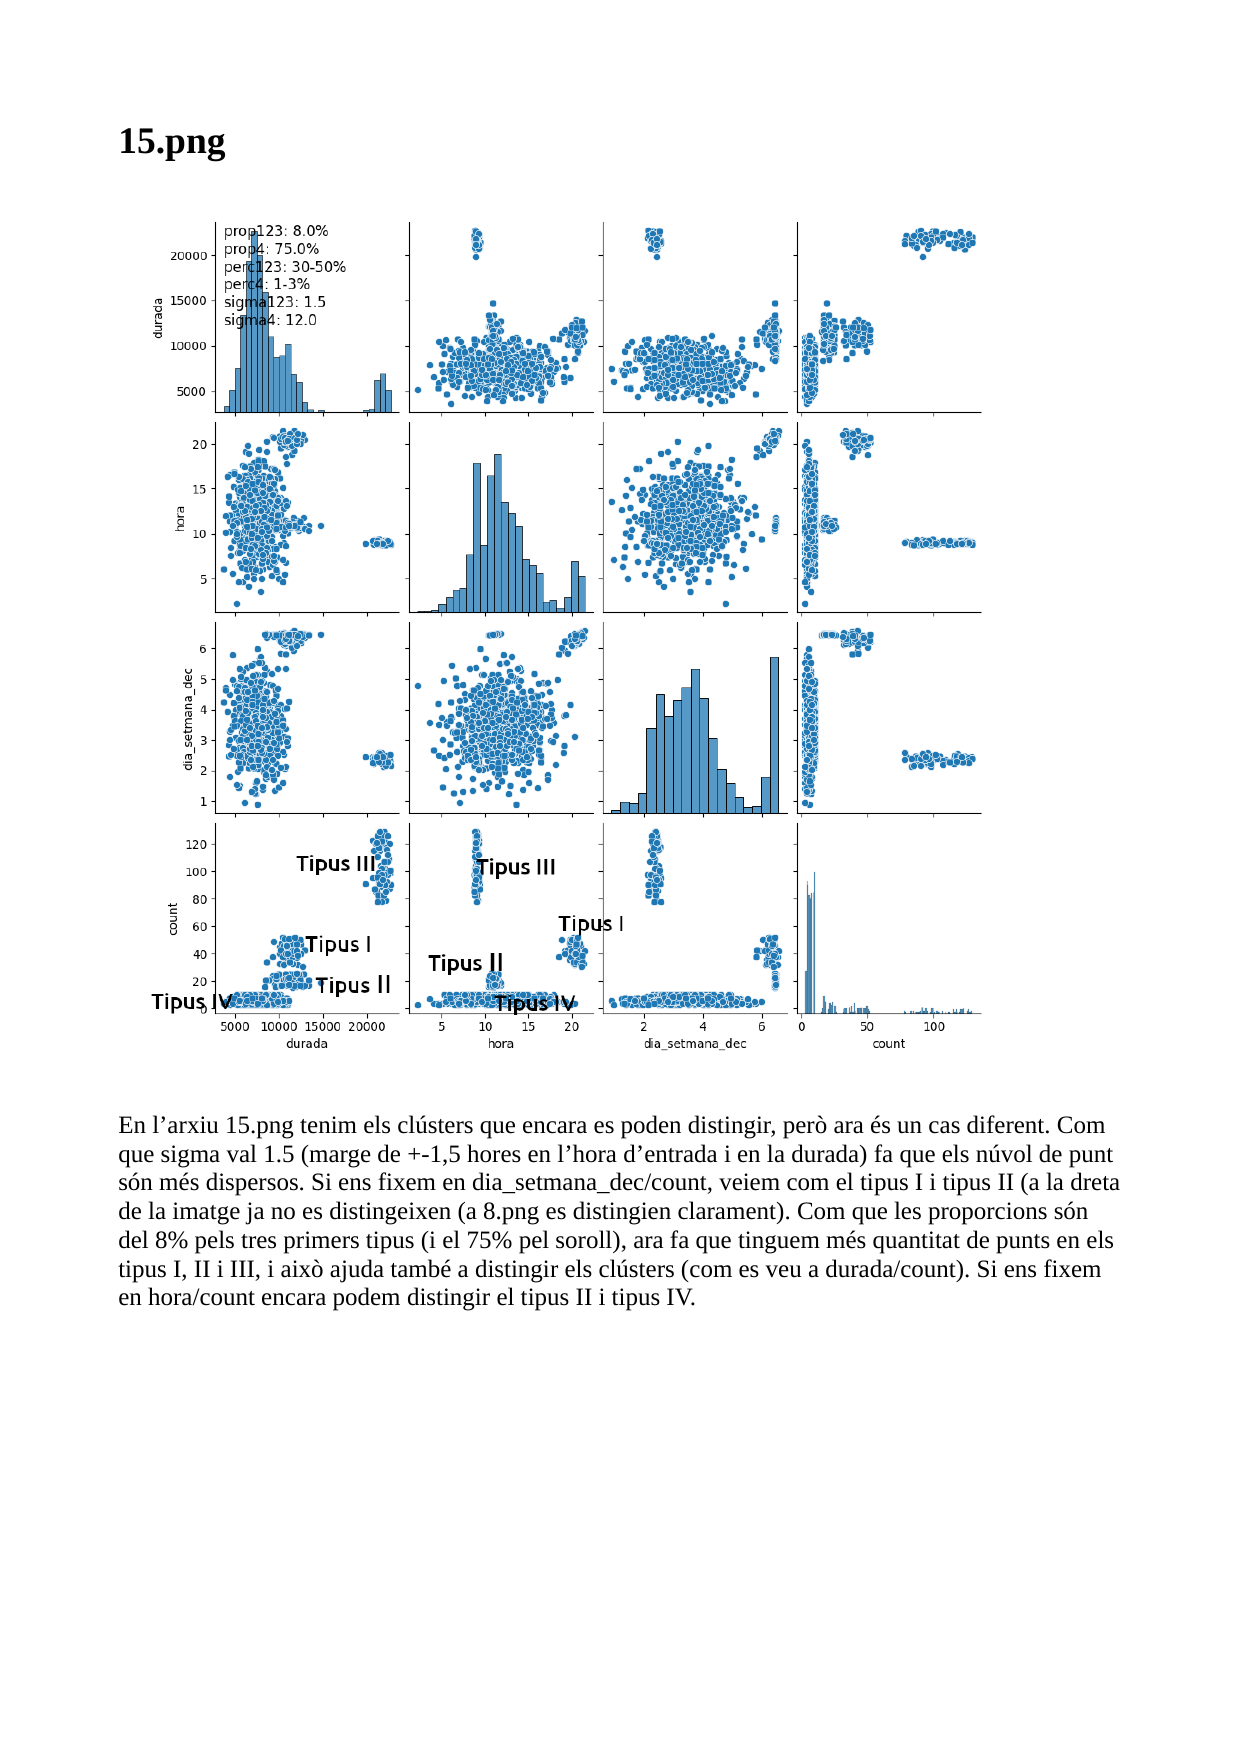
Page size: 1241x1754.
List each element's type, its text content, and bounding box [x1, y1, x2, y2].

text En l’arxiu 15.png tenim els clústers que encara es poden distingir, però ara és un cas diferent. Com que sigma val 1.5 (marge de +-1,5 hores en l’hora d’entrada i en la durada) fa que els núvol de punt són més dispersos. Si ens fixem en dia_setmana_dec/count, veiem com el tipus I i tipus II (a la dreta de la imatge ja no es distingeixen (a 8.png es distingien clarament). Com que les proporcions són del 8% pels tres primers tipus (i el 75% pel soroll), ara fa que tinguem més quantitat de punts en els tipus I, II i III, i això ajuda també a distingir els clústers (com es veu a durada/count). Si ens fixem en hora/count encara podem distingir el tipus II i tipus IV. [118, 1110, 1122, 1311]
picture [136, 210, 993, 1068]
text 15.png [118, 118, 1122, 161]
